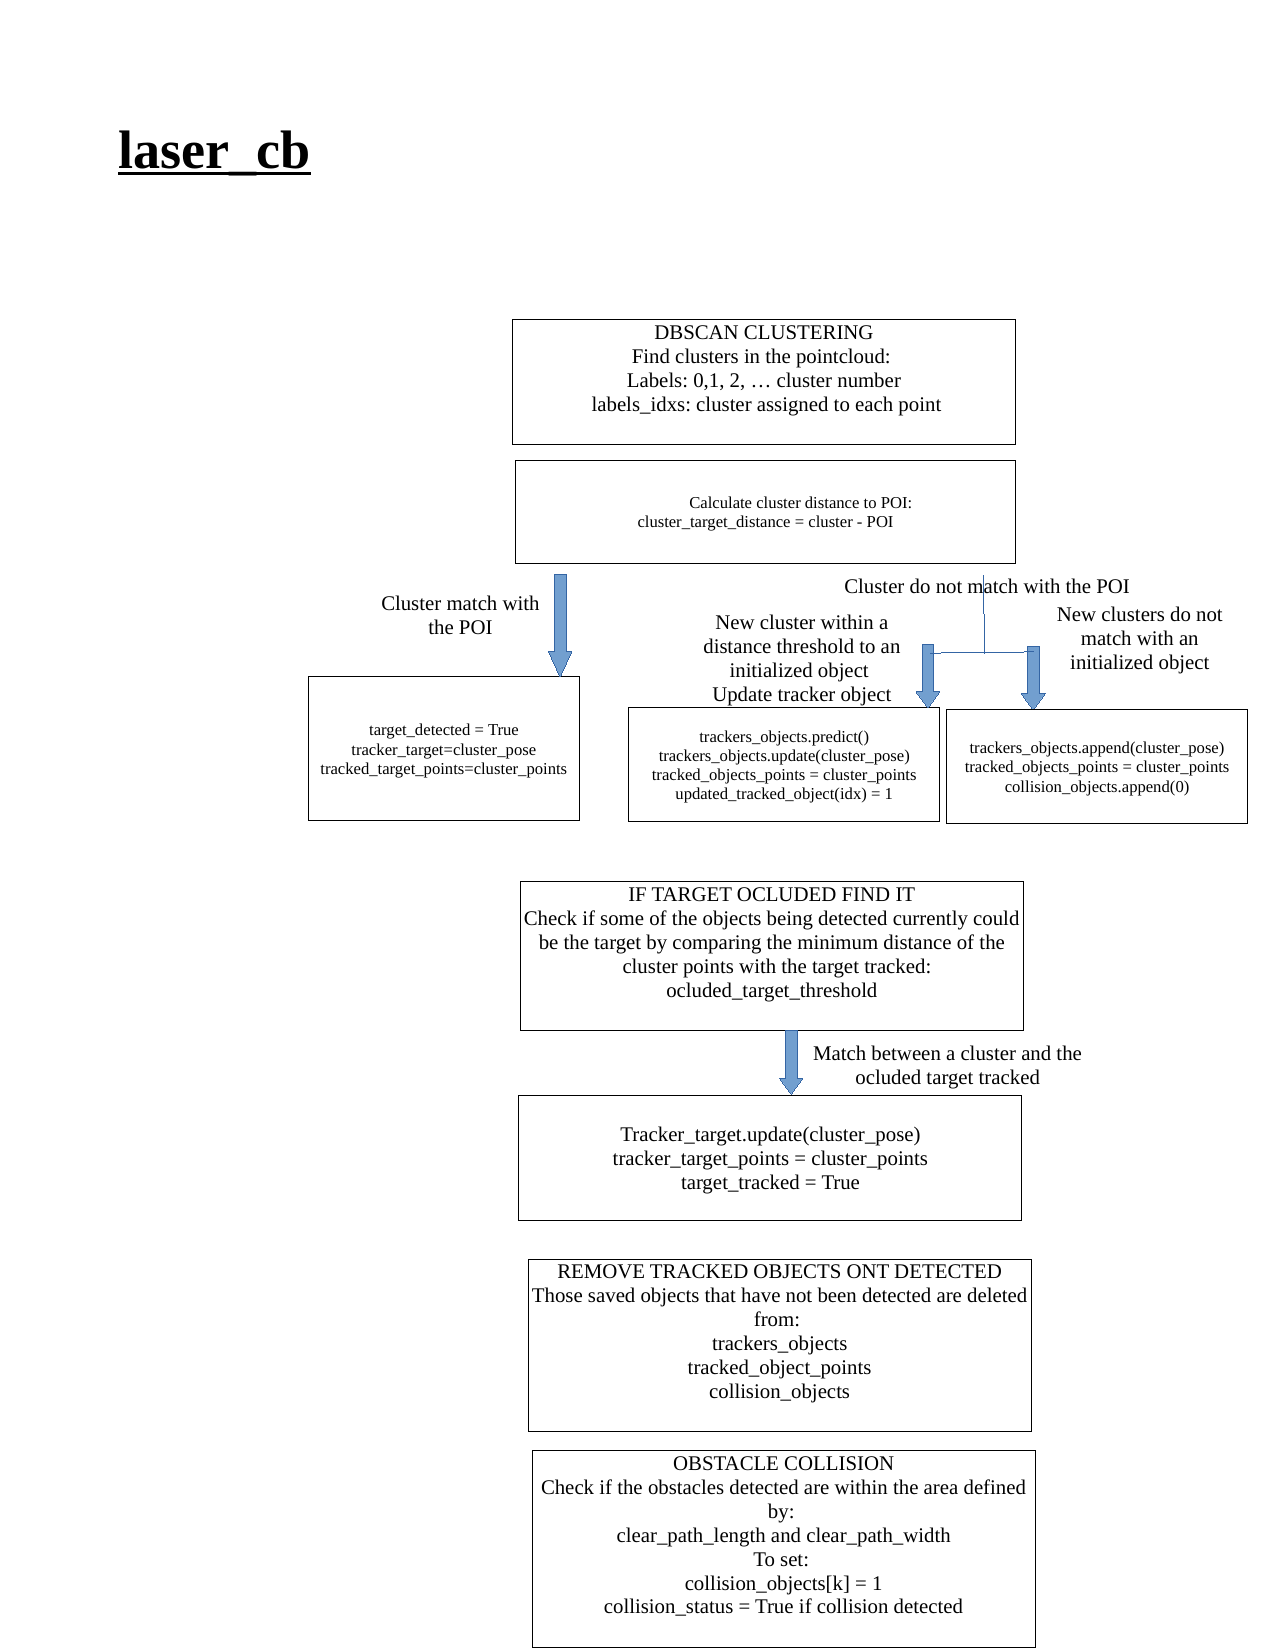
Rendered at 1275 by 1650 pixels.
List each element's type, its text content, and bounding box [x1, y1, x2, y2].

text laser_cb [118, 118, 1157, 180]
